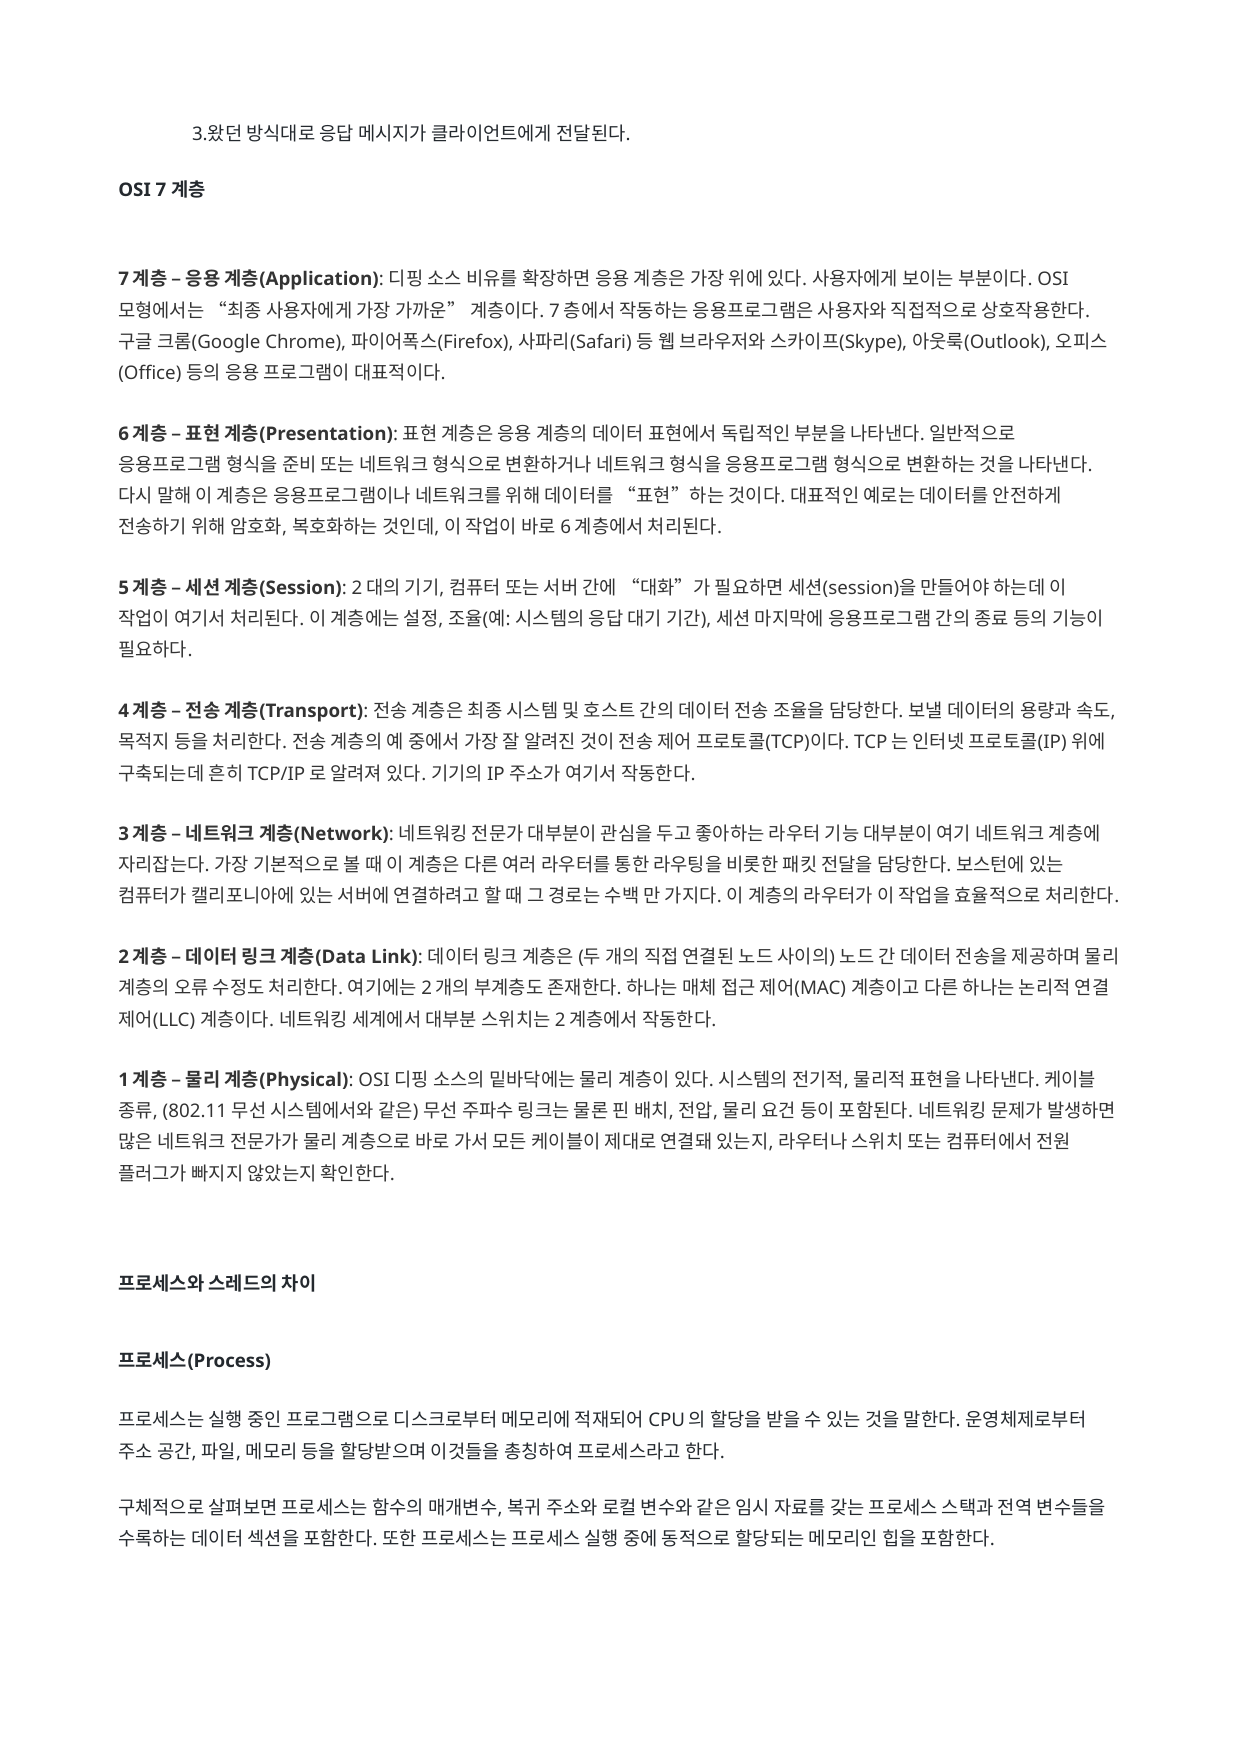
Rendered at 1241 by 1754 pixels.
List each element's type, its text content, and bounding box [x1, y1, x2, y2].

subtitle 프로세스(Process) [118, 1346, 1122, 1373]
text OSI 7 계층 [118, 174, 1122, 202]
text 7계층 – 응용 계층(Application): 디핑 소스 비유를 확장하면 응용 계층은 가장 위에 있다. 사용자에게 보이는 부분이다. OSI 모형에서는 “최종 사용자에게 가장 가까운” 계층이다. 7층에서 작동하는 응용프로그램은 사용자와 직접적으로 상호작용한다. 구글 크롬(Google Chrome), 파이어폭스(Firefox), 사파리(Safari) 등 웹 브라우저와 스카이프(Skype), 아웃룩(Outlook), 오피스(Office) 등의 응용 프로그램이 대표적이다. 6계층 – 표현 계층(Presentation): 표현 계층은 응용 계층의 데이터 표현에서 독립적인 부분을 나타낸다. 일반적으로 응용프로그램 형식을 준비 또는 네트워크 형식으로 변환하거나 네트워크 형식을 응용프로그램 형식으로 변환하는 것을 나타낸다. 다시 말해 이 계층은 응용프로그램이나 네트워크를 위해 데이터를 “표현”하는 것이다. 대표적인 예로는 데이터를 안전하게 전송하기 위해 암호화, 복호화하는 것인데, 이 작업이 바로 6계층에서 처리된다. 5계층 – 세션 계층(Session): 2대의 기기, 컴퓨터 또는 서버 간에 “대화”가 필요하면 세션(session)을 만들어야 하는데 이 작업이 여기서 처리된다. 이 계층에는 설정, 조율(예: 시스템의 응답 대기 기간), 세션 마지막에 응용프로그램 간의 종료 등의 기능이 필요하다. 4계층 – 전송 계층(Transport): 전송 계층은 최종 시스템 및 호스트 간의 데이터 전송 조율을 담당한다. 보낼 데이터의 용량과 속도, 목적지 등을 처리한다. 전송 계층의 예 중에서 가장 잘 알려진 것이 전송 제어 프로토콜(TCP)이다. TCP는 인터넷 프로토콜(IP) 위에 구축되는데 흔히 TCP/IP로 알려져 있다. 기기의 IP 주소가 여기서 작동한다. 3계층 – 네트워크 계층(Network): 네트워킹 전문가 대부분이 관심을 두고 좋아하는 라우터 기능 대부분이 여기 네트워크 계층에 자리잡는다. 가장 기본적으로 볼 때 이 계층은 다른 여러 라우터를 통한 라우팅을 비롯한 패킷 전달을 담당한다. 보스턴에 있는 컴퓨터가 캘리포니아에 있는 서버에 연결하려고 할 때 그 경로는 수백 만 가지다. 이 계층의 라우터가 이 작업을 효율적으로 처리한다. 2계층 – 데이터 링크 계층(Data Link): 데이터 링크 계층은 (두 개의 직접 연결된 노드 사이의) 노드 간 데이터 전송을 제공하며 물리 계층의 오류 수정도 처리한다. 여기에는 2개의 부계층도 존재한다. 하나는 매체 접근 제어(MAC) 계층이고 다른 하나는 논리적 연결 제어(LLC) 계층이다. 네트워킹 세계에서 대부분 스위치는 2계층에서 작동한다. 1계층 – 물리 계층(Physical): OSI 디핑 소스의 밑바닥에는 물리 계층이 있다. 시스템의 전기적, 물리적 표현을 나타낸다. 케이블 종류, (802.11 무선 시스템에서와 같은) 무선 주파수 링크는 물론 핀 배치, 전압, 물리 요건 등이 포함된다. 네트워킹 문제가 발생하면 많은 네트워크 전문가가 물리 계층으로 바로 가서 모든 케이블이 제대로 연결돼 있는지, 라우터나 스위치 또는 컴퓨터에서 전원 플러그가 빠지지 않았는지 확인한다. [118, 264, 1122, 1186]
text 프로세스는 실행 중인 프로그램으로 디스크로부터 메모리에 적재되어 CPU의 할당을 받을 수 있는 것을 말한다. 운영체제로부터 주소 공간, 파일, 메모리 등을 할당받으며 이것들을 총칭하여 프로세스라고 한다. [118, 1405, 1122, 1463]
list 왔던 방식대로 응답 메시지가 클라이언트에게 전달된다. [118, 118, 1122, 145]
text 구체적으로 살펴보면 프로세스는 함수의 매개변수, 복귀 주소와 로컬 변수와 같은 임시 자료를 갖는 프로세스 스택과 전역 변수들을 수록하는 데이터 섹션을 포함한다. 또한 프로세스는 프로세스 실행 중에 동적으로 할당되는 메모리인 힙을 포함한다. [118, 1493, 1122, 1551]
subtitle 프로세스와 스레드의 차이 [118, 1269, 1122, 1296]
